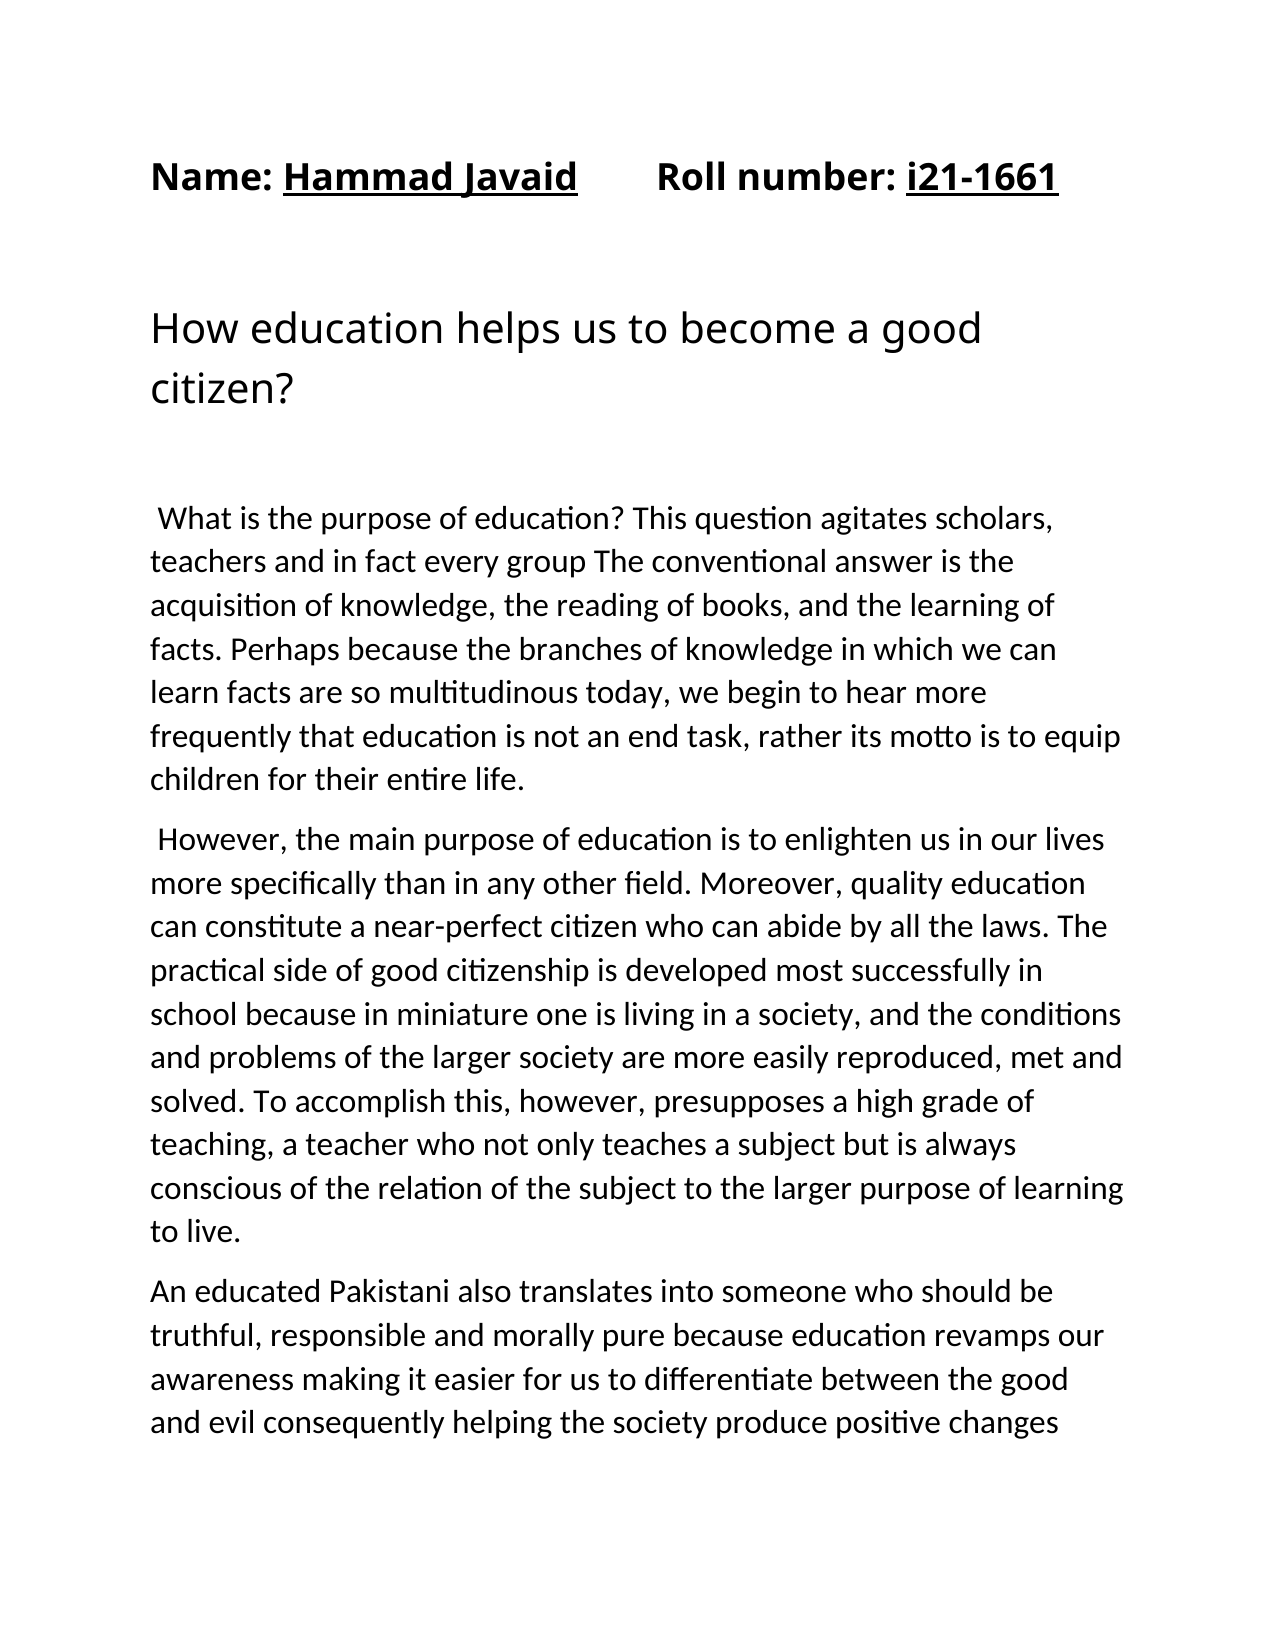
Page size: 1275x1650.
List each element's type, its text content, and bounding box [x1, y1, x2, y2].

text An educated Pakistani also translates into someone who should be truthful, responsible and morally pure because education revamps our awareness making it easier for us to differentiate between the good and evil consequently helping the society produce positive changes [150, 1271, 1125, 1442]
text However, the main purpose of education is to enlighten us in our lives more specifically than in any other field. Moreover, quality education can constitute a near-perfect citizen who can abide by all the laws. The practical side of good citizenship is developed most successfully in school because in miniature one is living in a society, and the conditions and problems of the larger society are more easily reproduced, met and solved. To accomplish this, however, presupposes a high grade of teaching, a teacher who not only teaches a subject but is always conscious of the relation of the subject to the larger purpose of learning to live. [150, 818, 1125, 1251]
text How education helps us to become a good citizen? [150, 299, 1125, 416]
text What is the purpose of education? This question agitates scholars, teachers and in fact every group The conventional answer is the acquisition of knowledge, the reading of books, and the learning of facts. Perhaps because the branches of knowledge in which we can learn facts are so multitudinous today, we begin to hear more frequently that education is not an end task, rather its motto is to equip children for their entire life. [150, 497, 1125, 799]
text Name: Hammad Javaid Roll number: i21-1661 [150, 150, 1125, 201]
